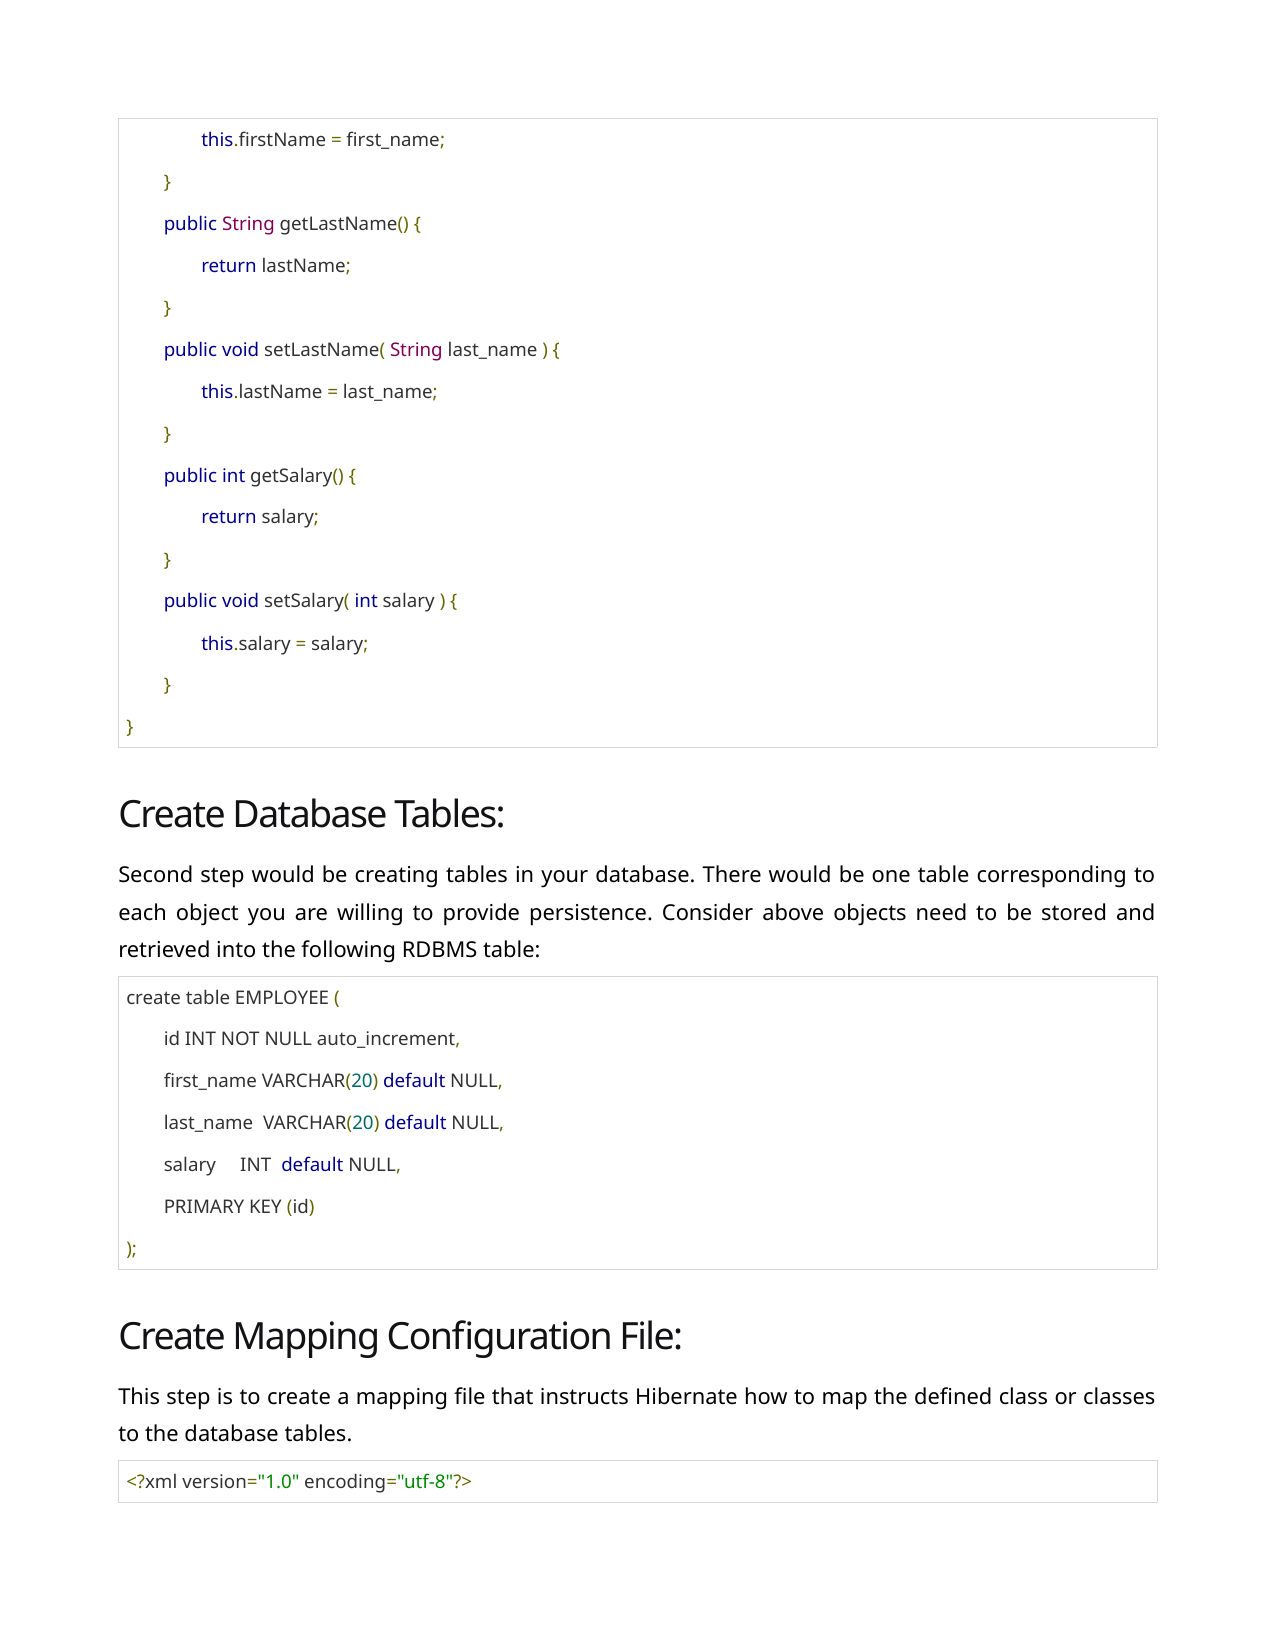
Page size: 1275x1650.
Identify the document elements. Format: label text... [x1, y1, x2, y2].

text public int getSalary() { [119, 454, 1157, 488]
text create table EMPLOYEE ( [119, 977, 1157, 1010]
text this.lastName = last_name; [119, 370, 1157, 404]
text This step is to create a mapping file that instructs Hibernate how to map the defined class or classes to the database tables. [118, 1373, 1157, 1448]
text first_name VARCHAR(20) default NULL, [119, 1059, 1157, 1094]
text salary INT default NULL, [119, 1143, 1157, 1178]
text this.salary = salary; [119, 622, 1157, 656]
text } [119, 664, 1157, 698]
text this.firstName = first_name; [119, 119, 1157, 152]
text } [119, 286, 1157, 320]
text Second step would be creating tables in your database. There would be one table corresponding to each object you are willing to provide persistence. Consider above objects need to be stored and retrieved into the following RDBMS table: [118, 851, 1157, 964]
text } [119, 412, 1157, 446]
text <?xml version="1.0" encoding="utf-8"?> [119, 1461, 1157, 1502]
text } [119, 706, 1157, 747]
text public String getLastName() { [119, 202, 1157, 236]
text last_name VARCHAR(20) default NULL, [119, 1101, 1157, 1136]
text ); [119, 1227, 1157, 1269]
text public void setSalary( int salary ) { [119, 580, 1157, 614]
text id INT NOT NULL auto_increment, [119, 1017, 1157, 1052]
subtitle Create Database Tables: [118, 788, 1157, 839]
subtitle Create Mapping Configuration File: [118, 1309, 1157, 1360]
text } [119, 160, 1157, 194]
text return lastName; [119, 244, 1157, 278]
text } [119, 538, 1157, 572]
text public void setLastName( String last_name ) { [119, 328, 1157, 362]
text PRIMARY KEY (id) [119, 1185, 1157, 1220]
text return salary; [119, 496, 1157, 530]
